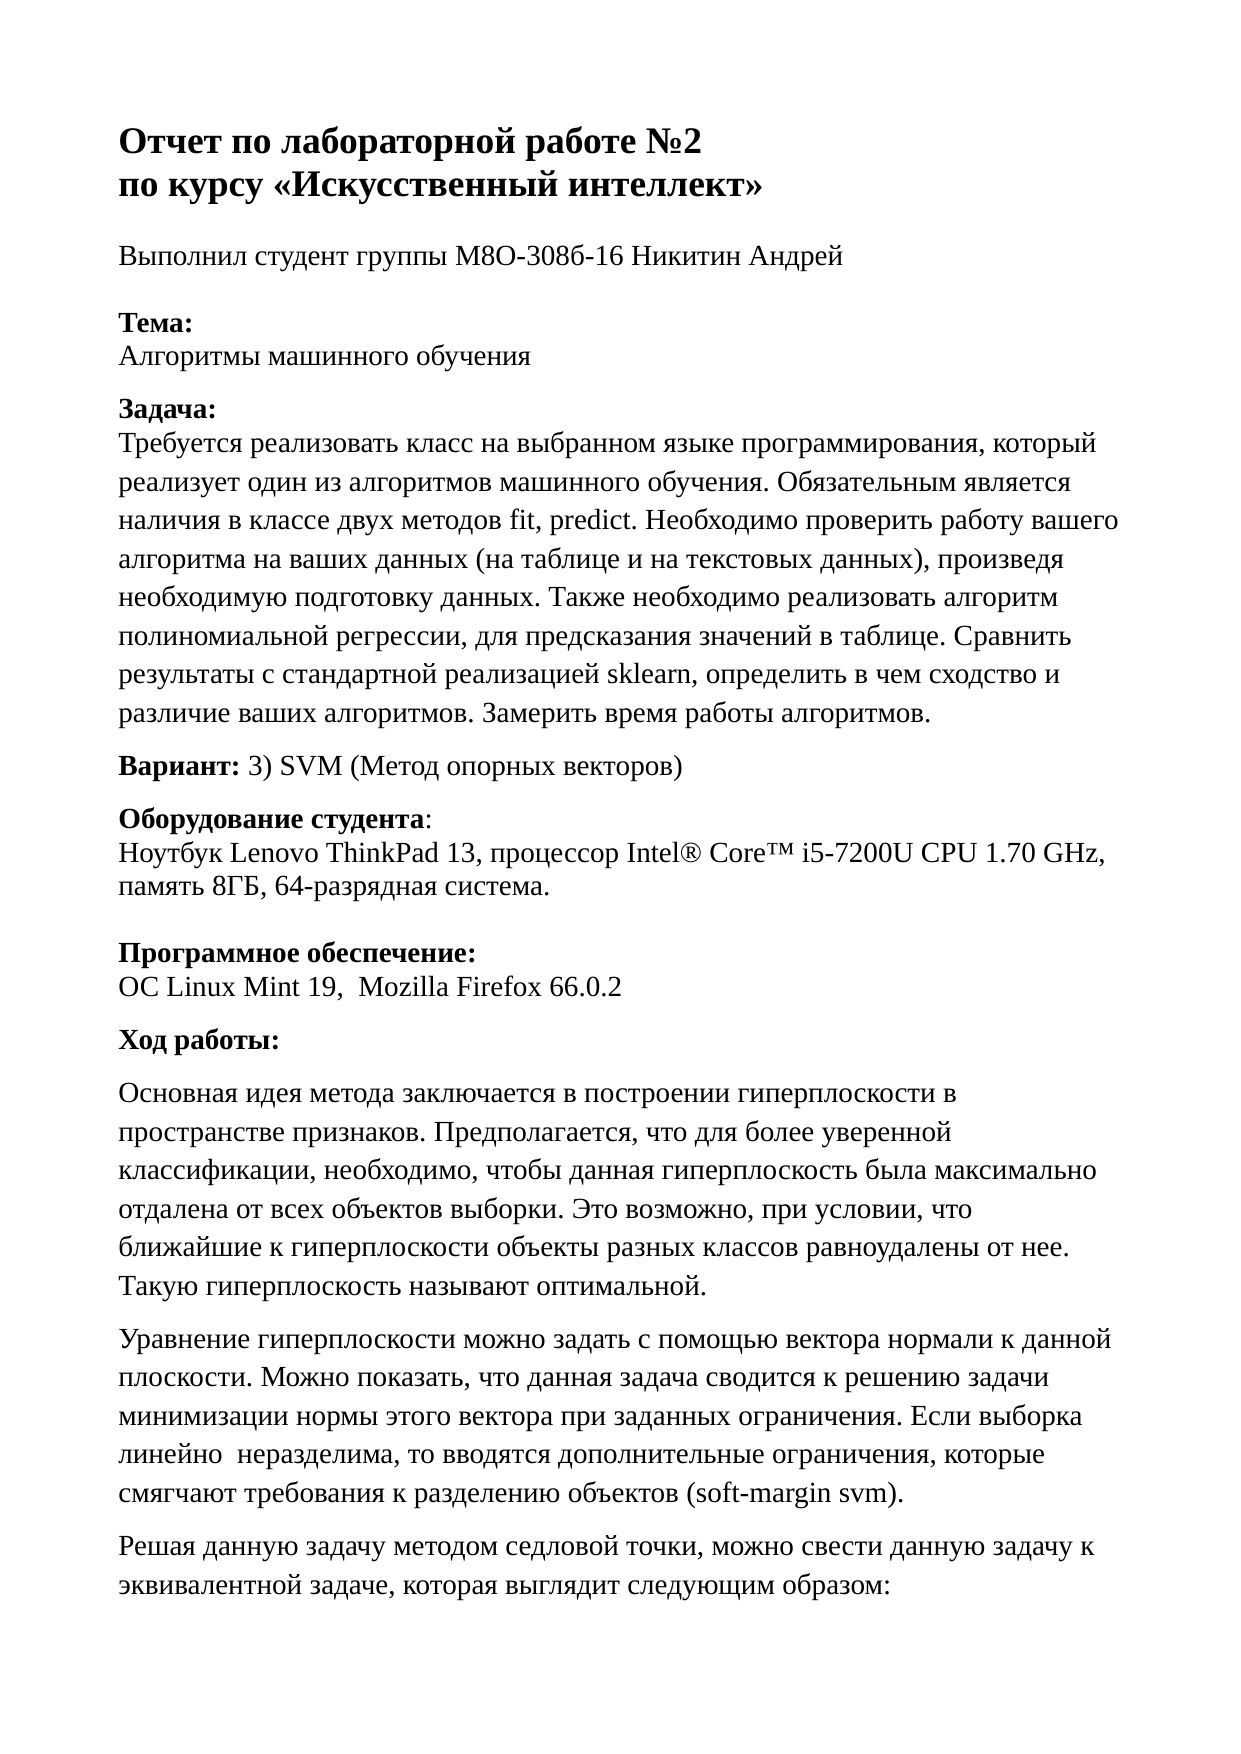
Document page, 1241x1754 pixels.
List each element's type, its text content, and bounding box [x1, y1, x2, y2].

text Алгоритмы машинного обучения [118, 338, 1122, 372]
text Оборудование студента: [118, 801, 1122, 835]
text Основная идея метода заключается в построении гиперплоскости в пространстве признаков. Предполагается, что для более уверенной классификации, необходимо, чтобы данная гиперплоскость была максимально отдалена от всех объектов выборки. Это возможно, при условии, что ближайшие к гиперплоскости объекты разных классов равноудалены от нее. Такую гиперплоскость называют оптимальной. [118, 1075, 1122, 1301]
text ОС Linux Mint 19, Mozilla Firefox 66.0.2 [118, 969, 1122, 1002]
text Задача: [118, 392, 1122, 425]
text Решая данную задачу методом седловой точки, можно свести данную задачу к эквивалентной задаче, которая выглядит следующим образом: [118, 1528, 1122, 1600]
text Уравнение гиперплоскости можно задать с помощью вектора нормали к данной плоскости. Можно показать, что данная задача сводится к решению задачи минимизации нормы этого вектора при заданных ограничения. Если выборка линейно неразделима, то вводятся дополнительные ограничения, которые смягчают требования к разделению объектов (soft-margin svm). [118, 1321, 1122, 1509]
text Отчет по лабораторной работе №2 [118, 118, 1122, 161]
text Тема: [118, 305, 1122, 338]
text Программное обеспечение: [118, 935, 1122, 969]
text Выполнил студент группы М8О-308б-16 Никитин Андрей [118, 238, 1122, 271]
text Ноутбук Lenovo ThinkPad 13, процессор Intel® Core™ i5-7200U CPU 1.70 GHz, память 8ГБ, 64-разрядная система. [118, 835, 1122, 902]
text по курсу «Искусственный интеллект» [118, 161, 1122, 204]
text Требуется реализовать класс на выбранном языке программирования, который реализует один из алгоритмов машинного обучения. Обязательным является наличия в классе двух методов fit, predict. Необходимо проверить работу вашего алгоритма на ваших данных (на таблице и на текстовых данных), произведя необходимую подготовку данных. Также необходимо реализовать алгоритм полиномиальной регрессии, для предсказания значений в таблице. Сравнить результаты с стандартной реализацией sklearn, определить в чем сходство и различие ваших алгоритмов. Замерить время работы алгоритмов. [118, 425, 1122, 728]
text Ход работы: [118, 1022, 1122, 1056]
text Вариант: 3) SVM (Метод опорных векторов) [118, 748, 1122, 782]
